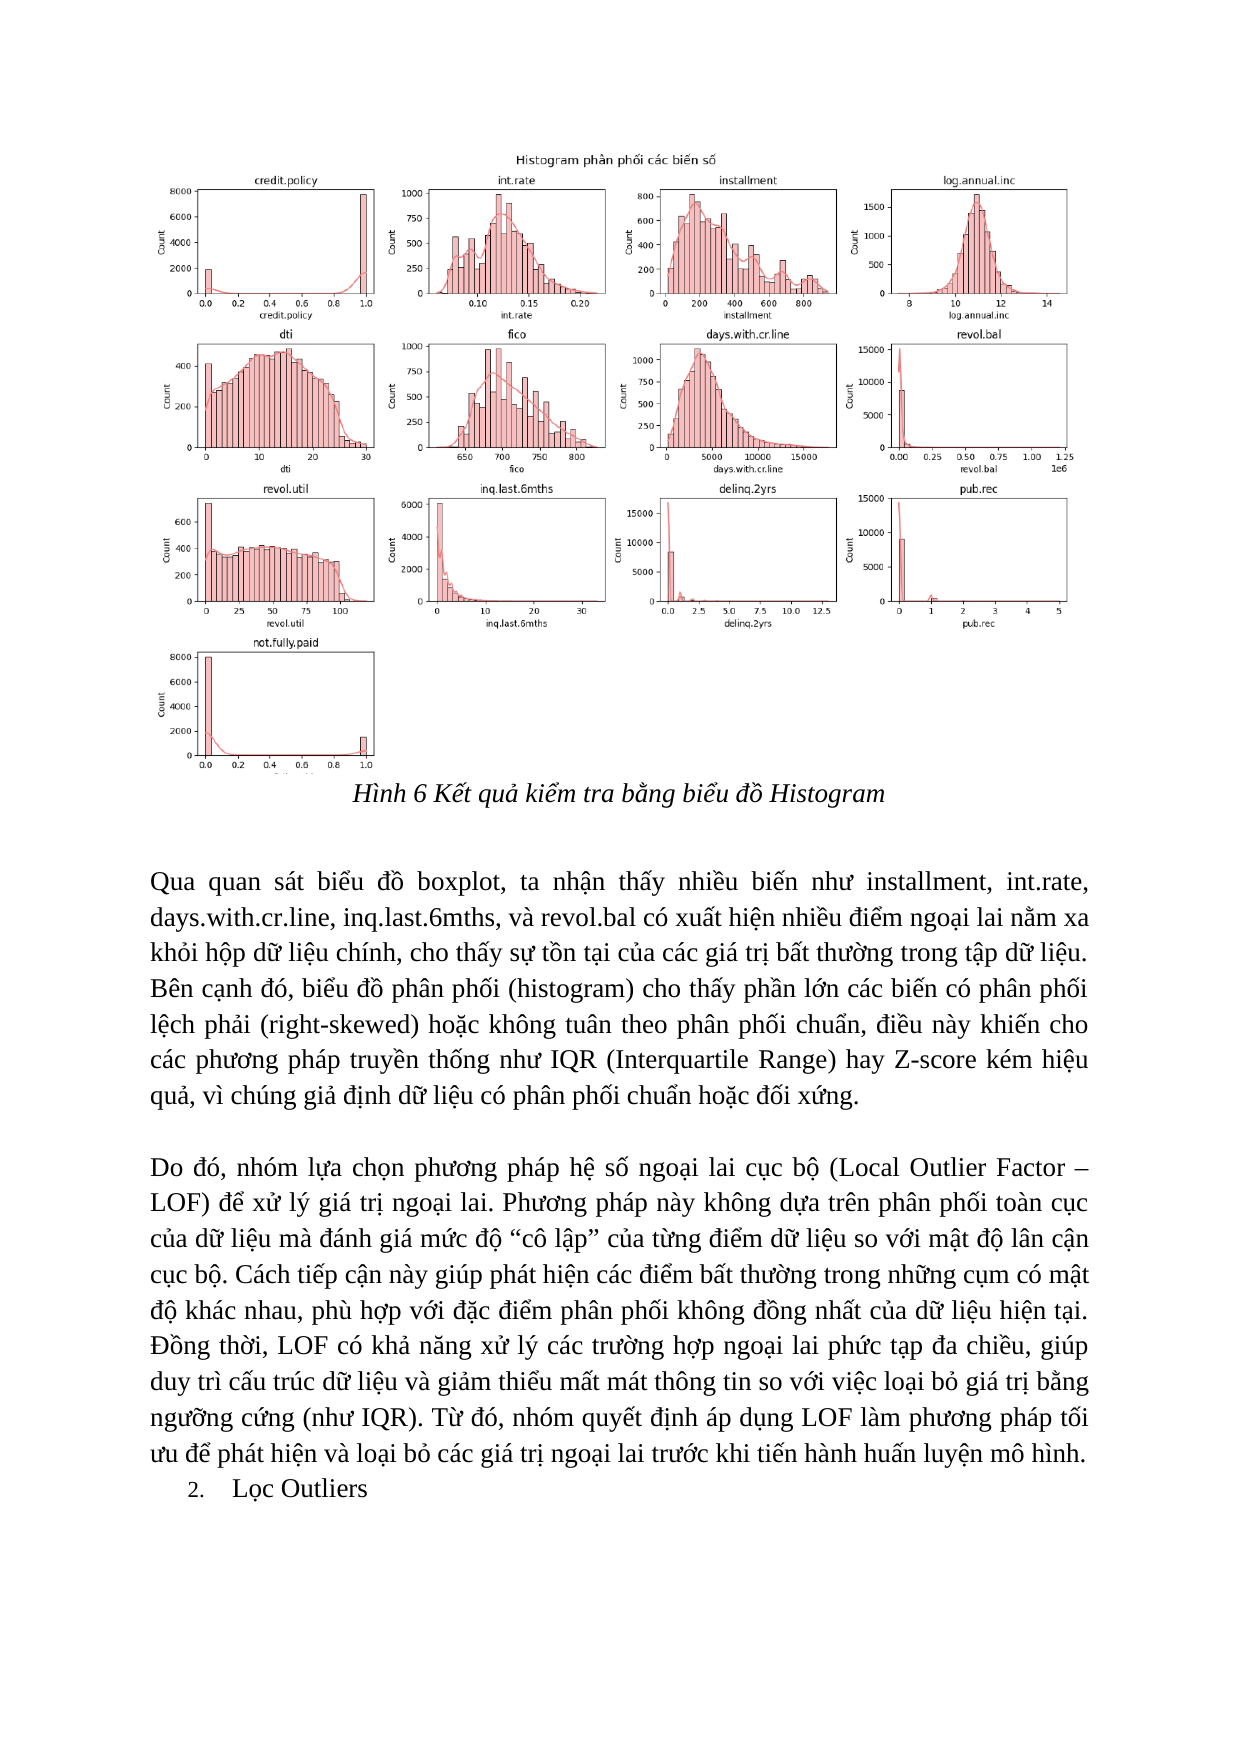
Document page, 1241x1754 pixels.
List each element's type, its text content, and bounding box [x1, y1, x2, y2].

list Lọc Outliers [187, 1472, 1090, 1503]
text Qua quan sát biểu đồ boxplot, ta nhận thấy nhiều biến như installment, int.rate, days.with.cr.line, inq.last.6mths, và revol.bal có xuất hiện nhiều điểm ngoại lai nằm xa khỏi hộp dữ liệu chính, cho thấy sự tồn tại của các giá trị bất thường trong tập dữ liệu. Bên cạnh đó, biểu đồ phân phối (histogram) cho thấy phần lớn các biến có phân phối lệch phải (right-skewed) hoặc không tuân theo phân phối chuẩn, điều này khiến cho các phương pháp truyền thống như IQR (Interquartile Range) hay Z-score kém hiệu quả, vì chúng giả định dữ liệu có phân phối chuẩn hoặc đối xứng. [150, 865, 1090, 1111]
text Hình 6 Kết quả kiểm tra bằng biểu đồ Histogram [150, 777, 1090, 808]
text Do đó, nhóm lựa chọn phương pháp hệ số ngoại lai cục bộ (Local Outlier Factor – LOF) để xử lý giá trị ngoại lai. Phương pháp này không dựa trên phân phối toàn cục của dữ liệu mà đánh giá mức độ “cô lập” của từng điểm dữ liệu so với mật độ lân cận cục bộ. Cách tiếp cận này giúp phát hiện các điểm bất thường trong những cụm có mật độ khác nhau, phù hợp với đặc điểm phân phối không đồng nhất của dữ liệu hiện tại. Đồng thời, LOF có khả năng xử lý các trường hợp ngoại lai phức tạp đa chiều, giúp duy trì cấu trúc dữ liệu và giảm thiểu mất mát thông tin so với việc loại bỏ giá trị bằng ngưỡng cứng (như IQR). Từ đó, nhóm quyết định áp dụng LOF làm phương pháp tối ưu để phát hiện và loại bỏ các giá trị ngoại lai trước khi tiến hành huấn luyện mô hình. [150, 1151, 1090, 1468]
